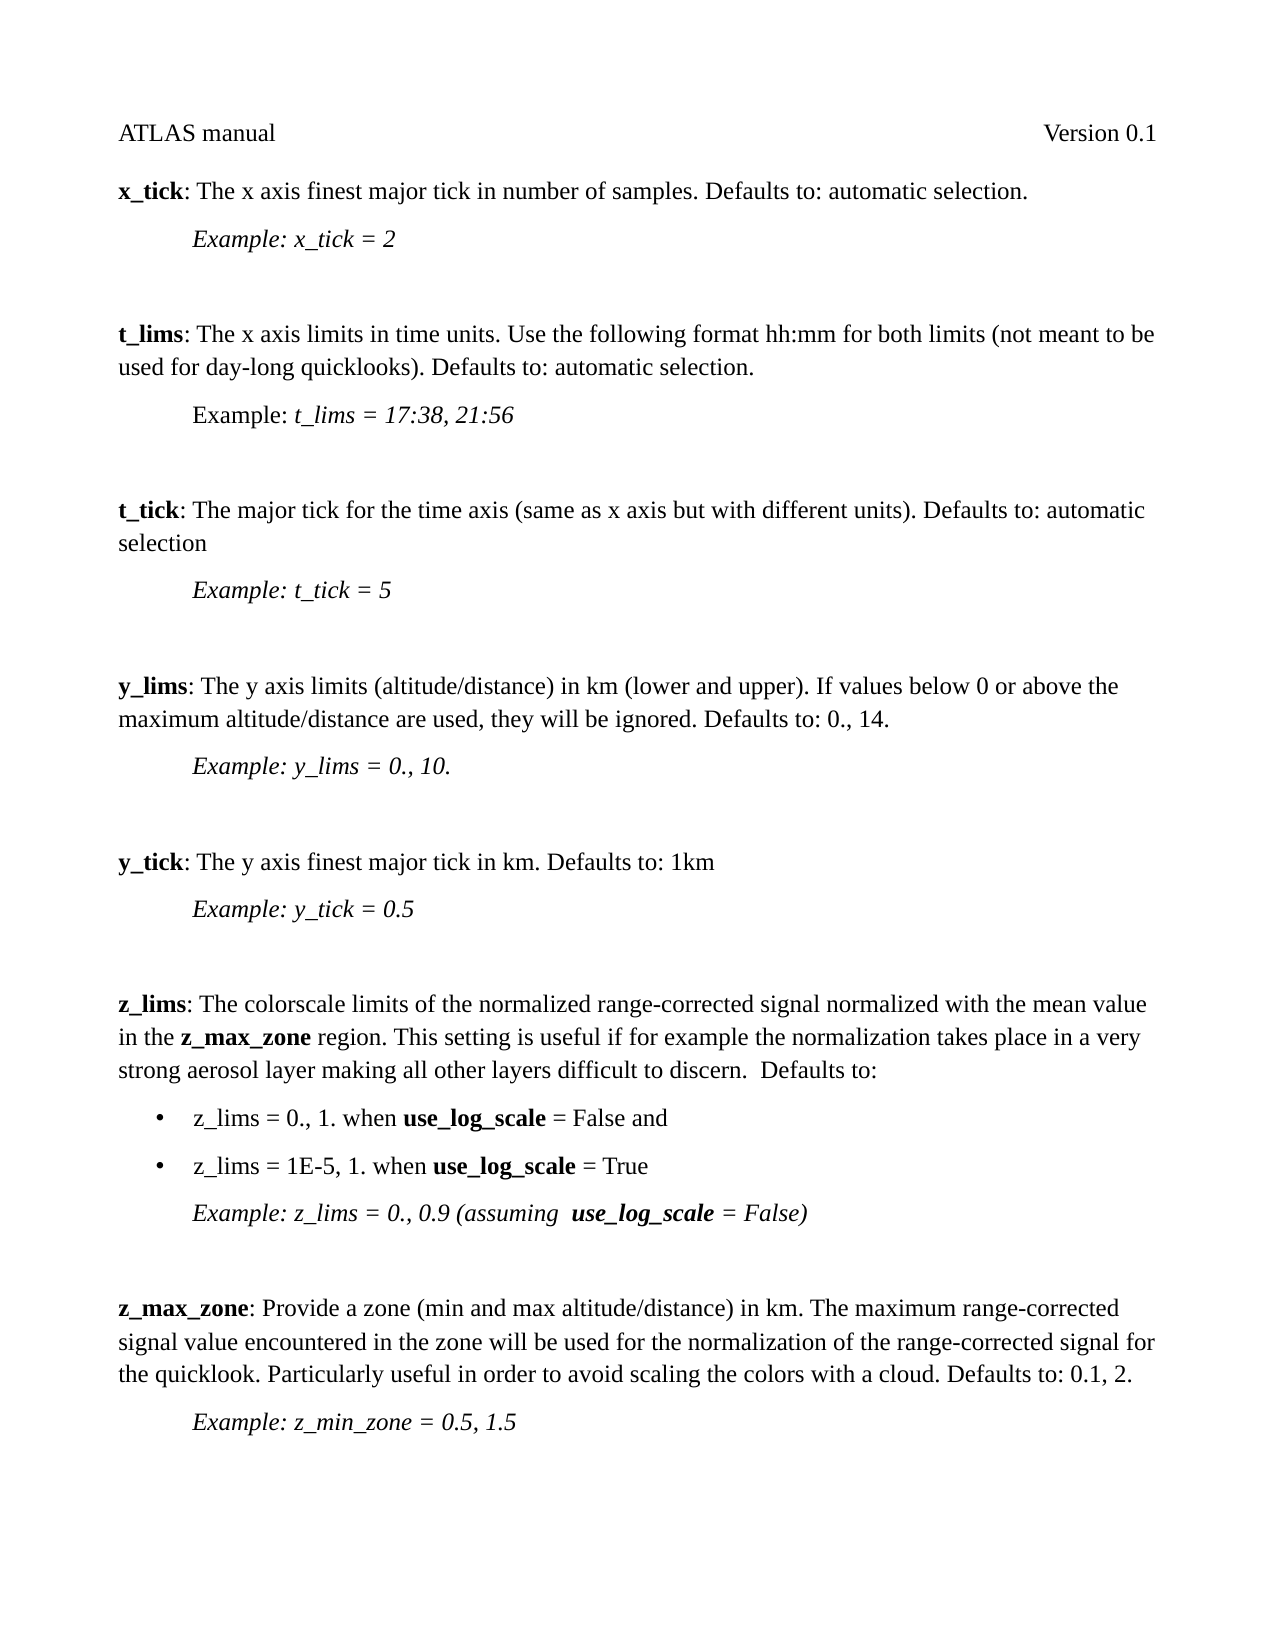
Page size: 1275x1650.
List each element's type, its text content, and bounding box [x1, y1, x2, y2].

text Example: t_lims = 17:38, 21:56 [118, 400, 1157, 428]
text t_tick: The major tick for the time axis (same as x axis but with different units). Defaults to: automatic selection [118, 495, 1157, 557]
text Example: y_lims = 0., 10. [118, 751, 1157, 780]
text t_lims: The x axis limits in time units. Use the following format hh:mm for both limits (not meant to be used for day-long quicklooks). Defaults to: automatic selection. [118, 319, 1157, 381]
text y_lims: The y axis limits (altitude/distance) in km (lower and upper). If values below 0 or above the maximum altitude/distance are used, they will be ignored. Defaults to: 0., 14. [118, 671, 1157, 733]
text Example: y_tick = 0.5 [118, 894, 1157, 923]
list z_lims = 0., 1. when use_log_scale = False and [156, 1103, 1157, 1132]
list z_lims = 1E-5, 1. when use_log_scale = True [156, 1151, 1157, 1179]
text Example: t_tick = 5 [118, 576, 1157, 604]
text x_tick: The x axis finest major tick in number of samples. Defaults to: automatic selection. [118, 176, 1157, 205]
text Example: x_tick = 2 [118, 224, 1157, 253]
text y_tick: The y axis finest major tick in km. Defaults to: 1km [118, 847, 1157, 875]
text Example: z_lims = 0., 0.9 (assuming use_log_scale = False) [118, 1198, 1157, 1227]
text z_max_zone: Provide a zone (min and max altitude/distance) in km. The maximum range-corrected signal value encountered in the zone will be used for the normalization of the range-corrected signal for the quicklook. Particularly useful in order to avoid scaling the colors with a cloud. Defaults to: 0.1, 2. [118, 1293, 1157, 1388]
text z_lims: The colorscale limits of the normalized range-corrected signal normalized with the mean value in the z_max_zone region. This setting is useful if for example the normalization takes place in a very strong aerosol layer making all other layers difficult to discern. Defaults to: [118, 989, 1157, 1084]
text Example: z_min_zone = 0.5, 1.5 [118, 1407, 1157, 1436]
